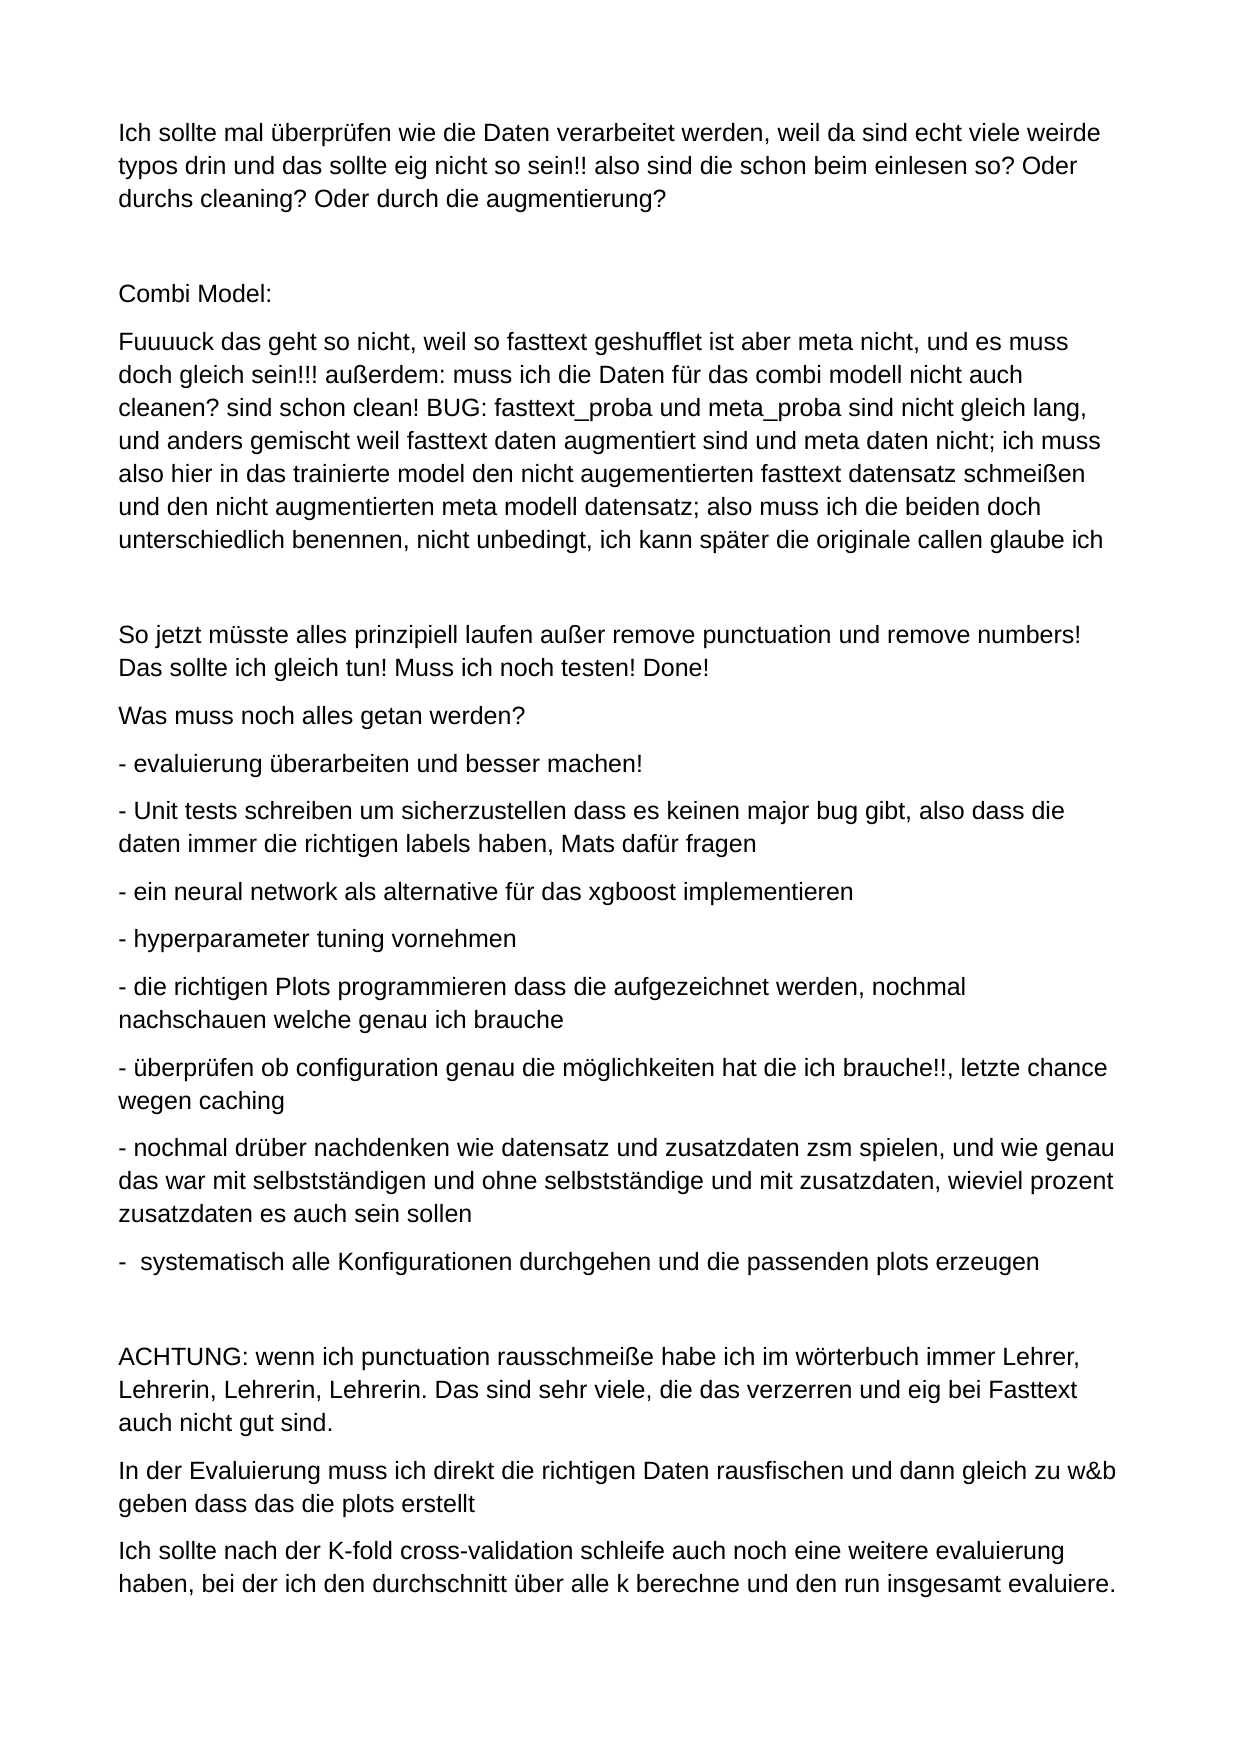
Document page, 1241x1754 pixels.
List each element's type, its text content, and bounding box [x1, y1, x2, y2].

text Ich sollte mal überprüfen wie die Daten verarbeitet werden, weil da sind echt viele weirde typos drin und das sollte eig nicht so sein!! also sind die schon beim einlesen so? Oder durchs cleaning? Oder durch die augmentierung? [118, 118, 1122, 213]
text Combi Model: [118, 279, 1122, 308]
text So jetzt müsste alles prinzipiell laufen außer remove punctuation und remove numbers! Das sollte ich gleich tun! Muss ich noch testen! Done! [118, 620, 1122, 682]
text Was muss noch alles getan werden? [118, 701, 1122, 730]
text - hyperparameter tuning vornehmen [118, 924, 1122, 953]
text - ein neural network als alternative für das xgboost implementieren [118, 877, 1122, 906]
text In der Evaluierung muss ich direkt die richtigen Daten rausfischen und dann gleich zu w&b geben dass das die plots erstellt [118, 1456, 1122, 1517]
text - systematisch alle Konfigurationen durchgehen und die passenden plots erzeugen [118, 1247, 1122, 1276]
text - evaluierung überarbeiten und besser machen! [118, 748, 1122, 777]
text - Unit tests schreiben um sicherzustellen dass es keinen major bug gibt, also dass die daten immer die richtigen labels haben, Mats dafür fragen [118, 796, 1122, 858]
text - die richtigen Plots programmieren dass die aufgezeichnet werden, nochmal nachschauen welche genau ich brauche [118, 972, 1122, 1034]
text Ich sollte nach der K-fold cross-validation schleife auch noch eine weitere evaluierung haben, bei der ich den durchschnitt über alle k berechne und den run insgesamt evaluiere. [118, 1536, 1122, 1598]
text Fuuuuck das geht so nicht, weil so fasttext geshufflet ist aber meta nicht, und es muss doch gleich sein!!! außerdem: muss ich die Daten für das combi modell nicht auch cleanen? sind schon clean! BUG: fasttext_proba und meta_proba sind nicht gleich lang, und anders gemischt weil fasttext daten augmentiert sind und meta daten nicht; ich muss also hier in das trainierte model den nicht augementierten fasttext datensatz schmeißen und den nicht augmentierten meta modell datensatz; also muss ich die beiden doch unterschiedlich benennen, nicht unbedingt, ich kann später die originale callen glaube ich [118, 327, 1122, 554]
text ACHTUNG: wenn ich punctuation rausschmeiße habe ich im wörterbuch immer Lehrer, Lehrerin, Lehrerin, Lehrerin. Das sind sehr viele, die das verzerren und eig bei Fasttext auch nicht gut sind. [118, 1342, 1122, 1437]
text - nochmal drüber nachdenken wie datensatz und zusatzdaten zsm spielen, und wie genau das war mit selbstständigen und ohne selbstständige und mit zusatzdaten, wieviel prozent zusatzdaten es auch sein sollen [118, 1133, 1122, 1228]
text - überprüfen ob configuration genau die möglichkeiten hat die ich brauche!!, letzte chance wegen caching [118, 1053, 1122, 1114]
